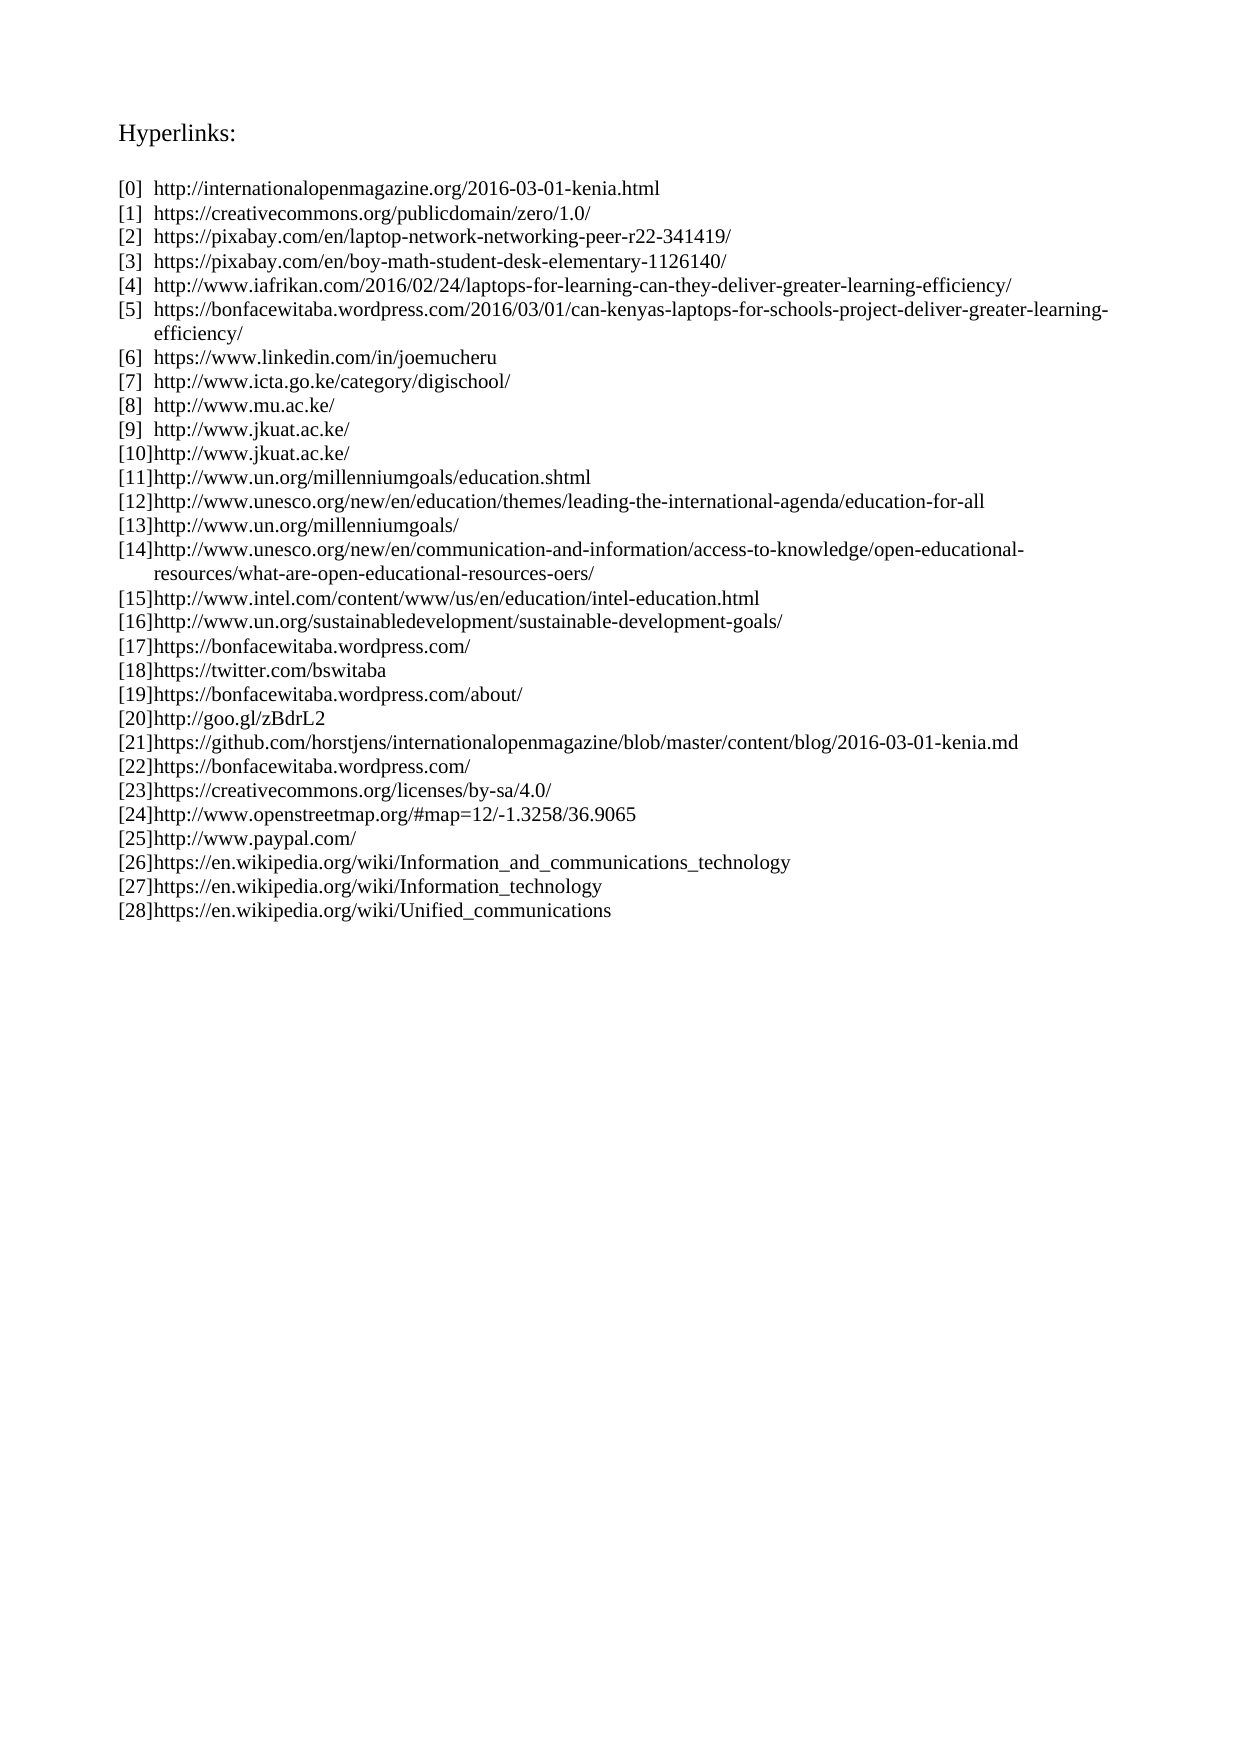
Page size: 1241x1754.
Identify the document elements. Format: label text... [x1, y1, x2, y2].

text https://github.com/horstjens/internationalopenmagazine/blob/master/content/blog/2016-03-01-kenia.md [118, 730, 1122, 754]
text https://en.wikipedia.org/wiki/Information_technology [118, 874, 1122, 898]
text https://en.wikipedia.org/wiki/Unified_communications [118, 898, 1122, 922]
text http://www.un.org/sustainabledevelopment/sustainable-development-goals/ [118, 609, 1122, 633]
text http://www.un.org/millenniumgoals/education.shtml [118, 465, 1122, 489]
text http://www.iafrikan.com/2016/02/24/laptops-for-learning-can-they-deliver-greater-learning-efficiency/ [118, 273, 1122, 297]
text https://creativecommons.org/publicdomain/zero/1.0/ [118, 200, 1122, 224]
text https://twitter.com/bswitaba [118, 658, 1122, 682]
text https://creativecommons.org/licenses/by-sa/4.0/ [118, 778, 1122, 802]
text http://www.un.org/millenniumgoals/ [118, 513, 1122, 537]
text http://www.openstreetmap.org/#map=12/-1.3258/36.9065 [118, 802, 1122, 826]
text http://www.intel.com/content/www/us/en/education/intel-education.html [118, 585, 1122, 609]
text http://www.jkuat.ac.ke/ [118, 441, 1122, 465]
text https://bonfacewitaba.wordpress.com/2016/03/01/can-kenyas-laptops-for-schools-project-deliver-greater-learning-efficiency/ [118, 297, 1122, 345]
text https://www.linkedin.com/in/joemucheru [118, 345, 1122, 369]
text https://bonfacewitaba.wordpress.com/about/ [118, 682, 1122, 706]
text https://bonfacewitaba.wordpress.com/ [118, 754, 1122, 778]
text http://www.icta.go.ke/category/digischool/ [118, 369, 1122, 393]
text http://www.mu.ac.ke/ [118, 393, 1122, 417]
text https://bonfacewitaba.wordpress.com/ [118, 633, 1122, 658]
text http://www.unesco.org/new/en/education/themes/leading-the-international-agenda/education-for-all [118, 489, 1122, 513]
text https://en.wikipedia.org/wiki/Information_and_communications_technology [118, 850, 1122, 874]
text https://pixabay.com/en/boy-math-student-desk-elementary-1126140/ [118, 248, 1122, 273]
text http://www.unesco.org/new/en/communication-and-information/access-to-knowledge/open-educational-resources/what-are-open-educational-resources-oers/ [118, 537, 1122, 585]
text http://www.jkuat.ac.ke/ [118, 417, 1122, 441]
text http://www.paypal.com/ [118, 826, 1122, 850]
text http://internationalopenmagazine.org/2016-03-01-kenia.html [118, 176, 1122, 200]
text http://goo.gl/zBdrL2 [118, 706, 1122, 730]
text https://pixabay.com/en/laptop-network-networking-peer-r22-341419/ [118, 224, 1122, 248]
